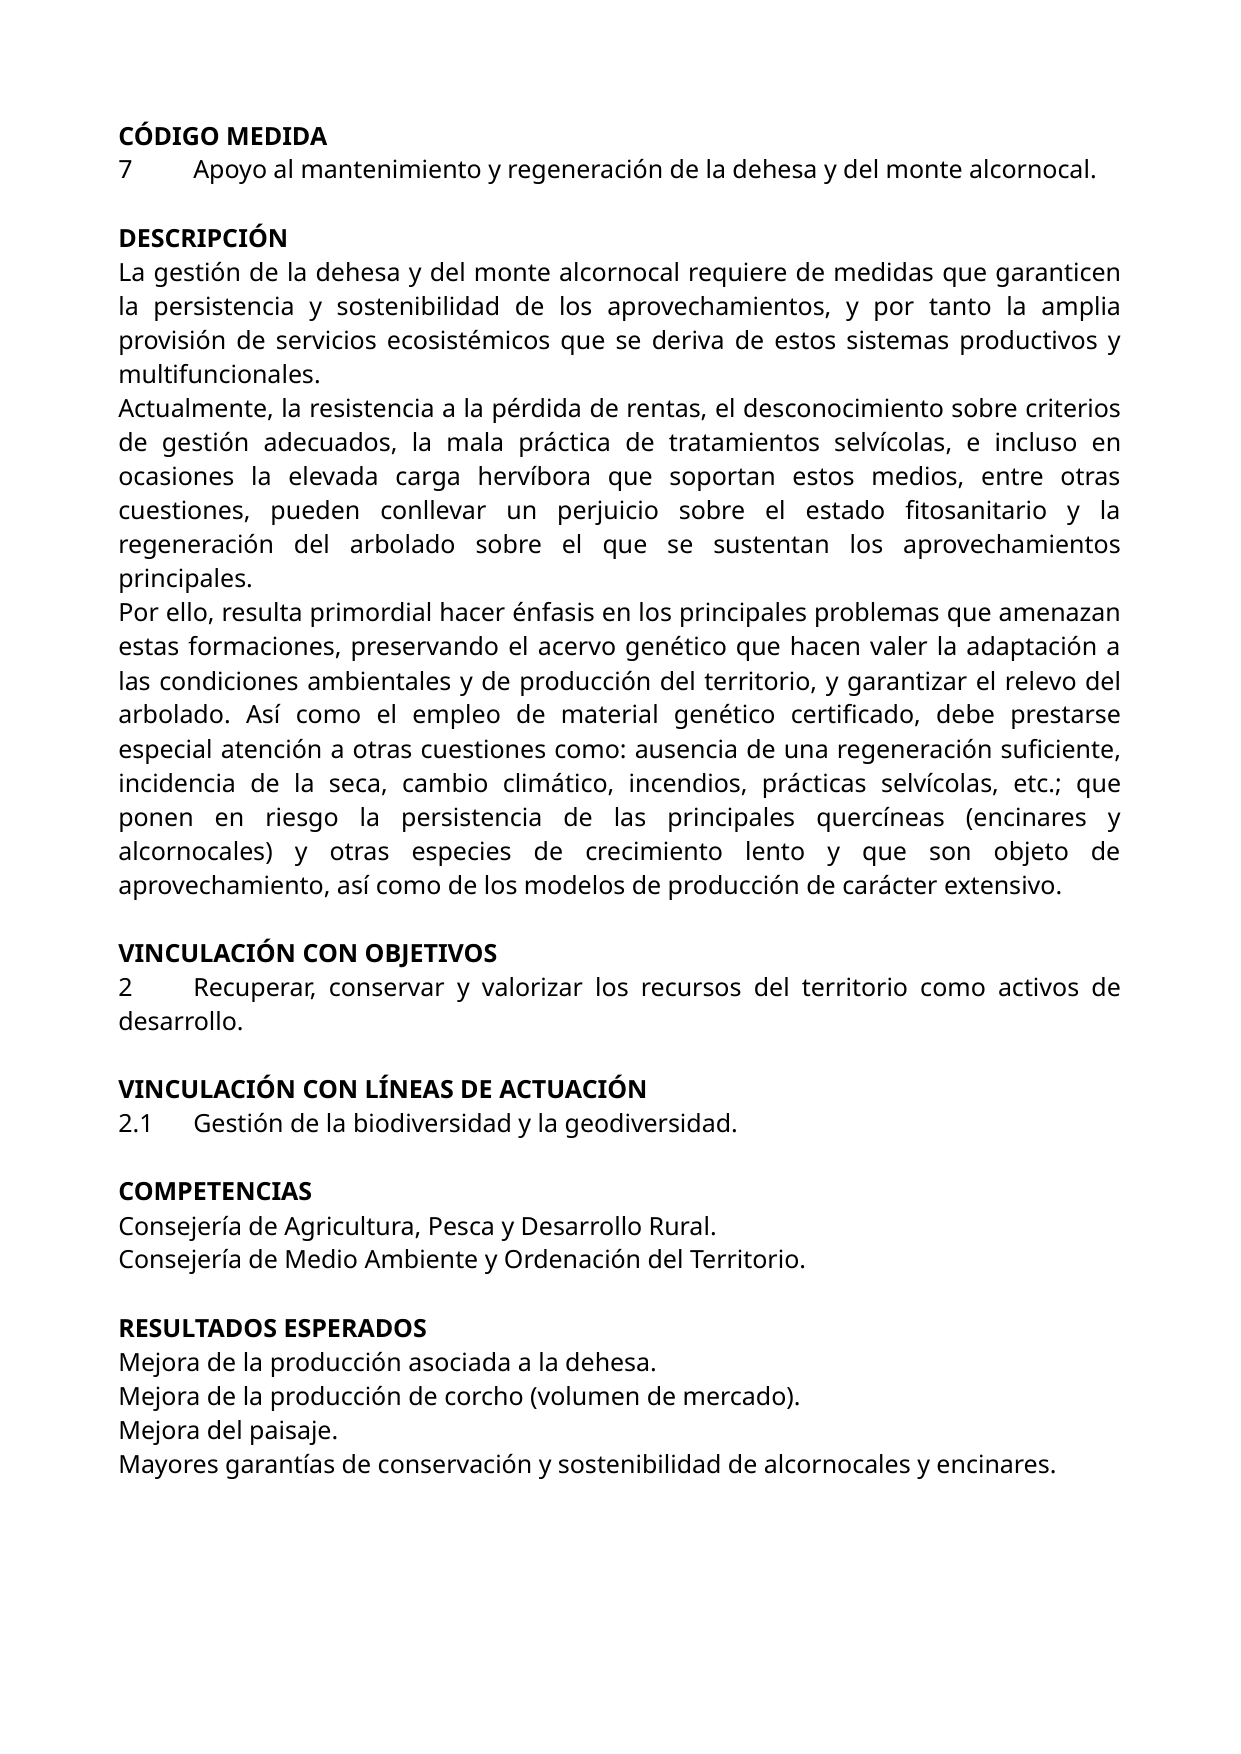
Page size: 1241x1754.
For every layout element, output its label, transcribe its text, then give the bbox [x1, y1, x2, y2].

text 2 Recuperar, conservar y valorizar los recursos del territorio como activos de desarrollo. [118, 970, 1122, 1038]
text Mejora de la producción de corcho (volumen de mercado). [118, 1378, 1122, 1412]
text 7 Apoyo al mantenimiento y regeneración de la dehesa y del monte alcornocal. [118, 152, 1122, 186]
text Consejería de Agricultura, Pesca y Desarrollo Rural. [118, 1208, 1122, 1242]
text CÓDIGO MEDIDA [118, 118, 1122, 152]
text La gestión de la dehesa y del monte alcornocal requiere de medidas que garanticen la persistencia y sostenibilidad de los aprovechamientos, y por tanto la amplia provisión de servicios ecosistémicos que se deriva de estos sistemas productivos y multifuncionales. [118, 254, 1122, 391]
text Mayores garantías de conservación y sostenibilidad de alcornocales y encinares. [118, 1447, 1122, 1481]
text RESULTADOS ESPERADOS [118, 1310, 1122, 1344]
text Mejora de la producción asociada a la dehesa. [118, 1344, 1122, 1378]
text VINCULACIÓN CON OBJETIVOS [118, 936, 1122, 970]
text COMPETENCIAS [118, 1174, 1122, 1208]
text VINCULACIÓN CON LÍNEAS DE ACTUACIÓN [118, 1072, 1122, 1106]
text 2.1 Gestión de la biodiversidad y la geodiversidad. [118, 1106, 1122, 1140]
text Por ello, resulta primordial hacer énfasis en los principales problemas que amenazan estas formaciones, preservando el acervo genético que hacen valer la adaptación a las condiciones ambientales y de producción del territorio, y garantizar el relevo del arbolado. Así como el empleo de material genético certificado, debe prestarse especial atención a otras cuestiones como: ausencia de una regeneración suficiente, incidencia de la seca, cambio climático, incendios, prácticas selvícolas, etc.; que ponen en riesgo la persistencia de las principales quercíneas (encinares y alcornocales) y otras especies de crecimiento lento y que son objeto de aprovechamiento, así como de los modelos de producción de carácter extensivo. [118, 595, 1122, 902]
text Actualmente, la resistencia a la pérdida de rentas, el desconocimiento sobre criterios de gestión adecuados, la mala práctica de tratamientos selvícolas, e incluso en ocasiones la elevada carga hervíbora que soportan estos medios, entre otras cuestiones, pueden conllevar un perjuicio sobre el estado fitosanitario y la regeneración del arbolado sobre el que se sustentan los aprovechamientos principales. [118, 391, 1122, 595]
text DESCRIPCIÓN [118, 220, 1122, 254]
text Consejería de Medio Ambiente y Ordenación del Territorio. [118, 1242, 1122, 1276]
text Mejora del paisaje. [118, 1412, 1122, 1447]
